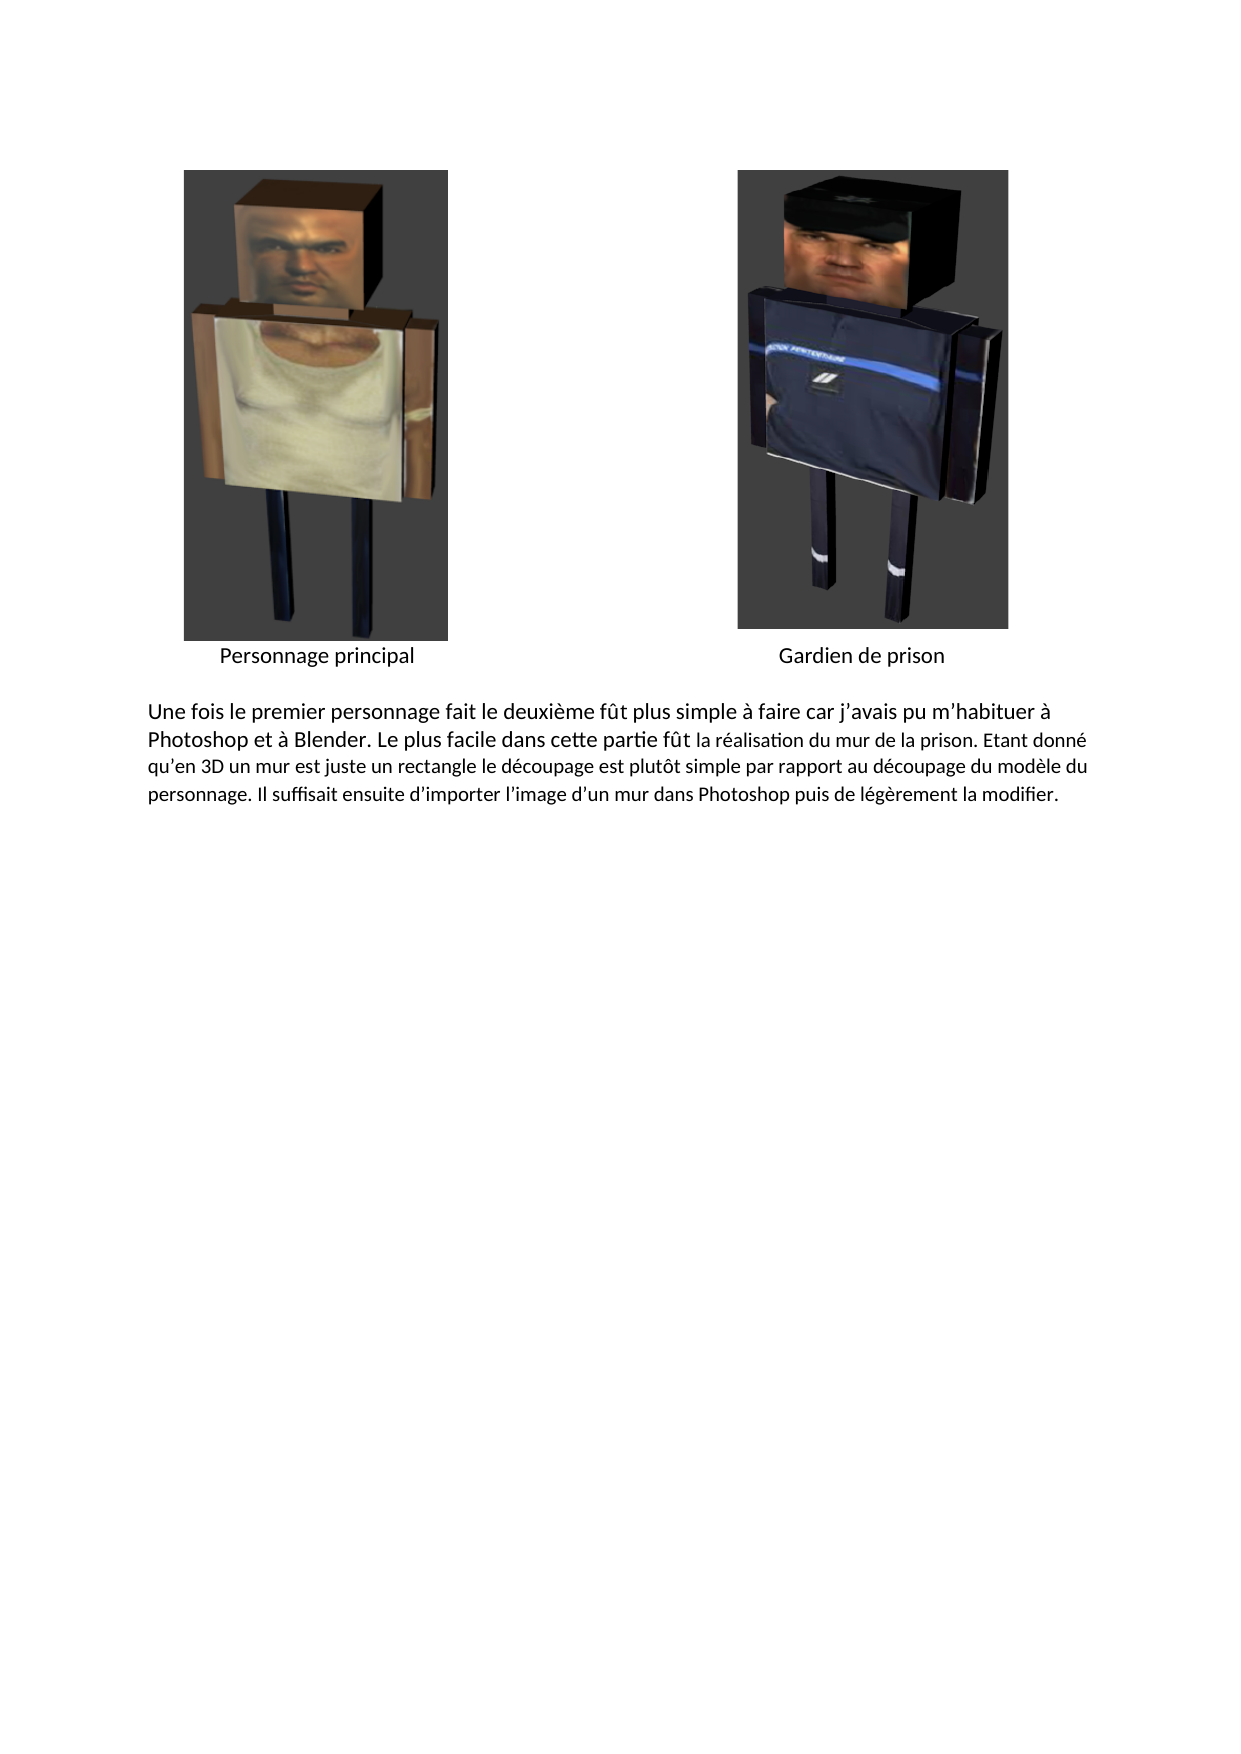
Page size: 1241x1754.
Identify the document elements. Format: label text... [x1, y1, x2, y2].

text Une fois le premier personnage fait le deuxième fût plus simple à faire car j’avais pu m’habituer à Photoshop et à Blender. Le plus facile dans cette partie fût la réalisation du mur de la prison. Etant donné qu’en 3D un mur est juste un rectangle le découpage est plutôt simple par rapport au découpage du modèle du personnage. Il suffisait ensuite d’importer l’image d’un mur dans Photoshop puis de légèrement la modifier. [148, 697, 1093, 807]
text Personnage principal Gardien de prison [148, 641, 1093, 669]
